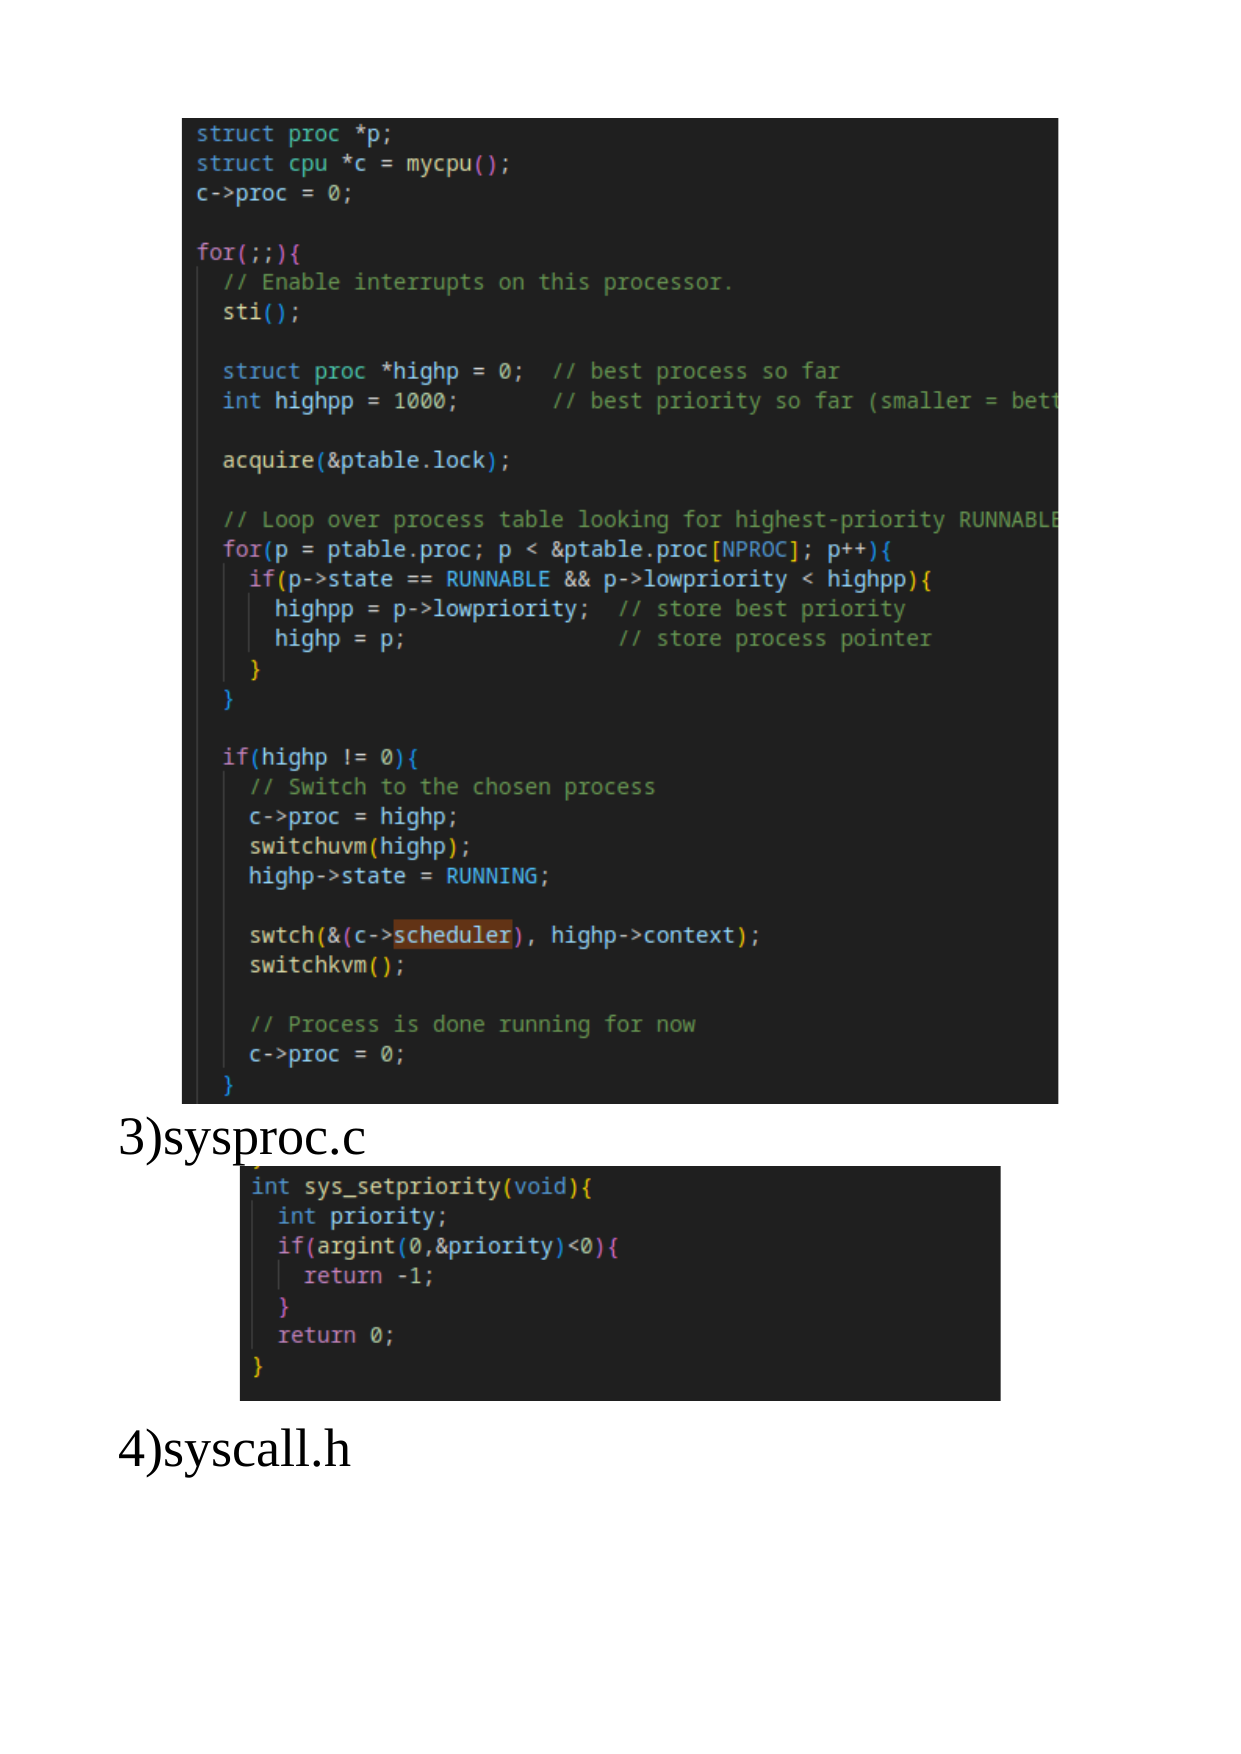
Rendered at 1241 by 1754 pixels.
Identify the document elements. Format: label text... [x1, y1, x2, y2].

picture [181, 118, 1059, 1104]
text 3)sysproc.c [118, 118, 1122, 1166]
text 4)syscall.h [118, 1166, 1122, 1478]
picture [239, 1166, 1001, 1401]
